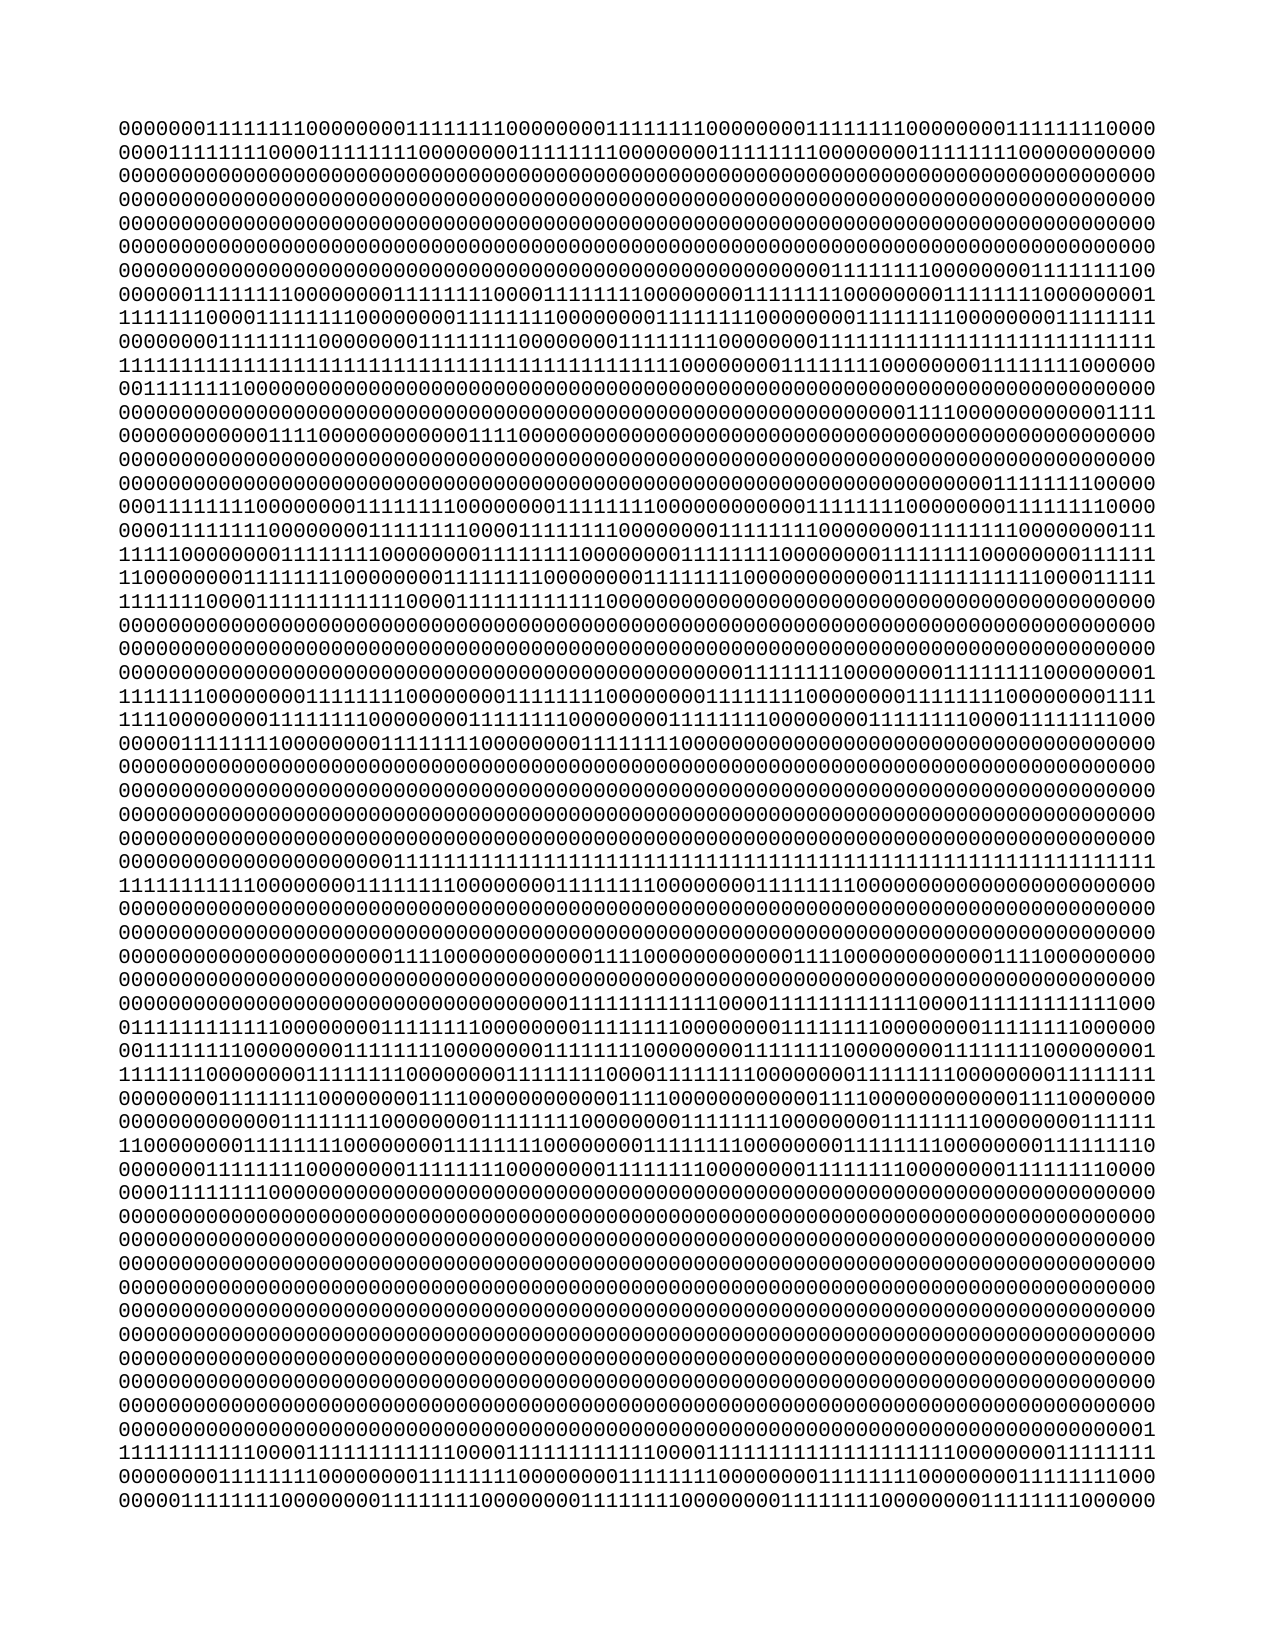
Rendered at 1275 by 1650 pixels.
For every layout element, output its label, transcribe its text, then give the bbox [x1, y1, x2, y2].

text 0000000111111110000000011111111000000001111111100000000111111110000000011111111000000001111111100001111111100000000111111110000000011111111000000001111111100000000000000000000000000000000000000000000000000000000000000000000000000000000000000000000000000000000000000000000000000000000000000000000000000000000000000000000000000000000000000000000000000000000000000000000000000000000000000000000000000000000000000000000000000000000000000000000000000000000000000000000000000000000000000000000000000000000000000000000000000000000000000000000000000000000000000001111111100000000111111110000000011111111000000001111111100001111111100000000111111110000000011111111000000001111111100001111111100000000111111110000000011111111000000001111111100000000111111110000000011111111000000001111111100000000111111110000000011111111111111111111111111111111111111111111111111111111111111111111111100000000111111110000000011111111000000001111111100000000000000000000000000000000000000000000000000000000000000000000000000000000000000000000000000000000000000000000000000000000000000001111000000000000111100000000000011110000000000001111000000000000000000000000000000000000000000000000000000000000000000000000000000000000000000000000000000000000000000000000000000000000000000000000000000000000000000000000000000000000000000000000000000000000111111110000000011111111000000001111111100000000111111110000000000001111111100000000111111110000000011111111000000001111111100001111111100000000111111110000000011111111000000001111111100000000111111110000000011111111000000001111111100000000111111110000000011111111000000001111111100000000111111110000000011111111000000000000111111111111000011111111111100001111111111110000111111111111000000000000000000000000000000000000000000000000000000000000000000000000000000000000000000000000000000000000000000000000000000000000000000000000000000000000000000000000000000000000000000000000000000000000000000000000000000000000000000000000000000000000000000001111111100000000111111110000000011111111000000001111111100000000111111110000000011111111000000001111111100000000111111110000000011111111000000001111111100000000111111110000000011111111000011111111000000001111111100000000111111110000000011111111000000000000000000000000000000000000000000000000000000000000000000000000000000000000000000000000000000000000000000000000000000000000000000000000000000000000000000000000000000000000000000000000000000000000000000000000000000000000000000000000000000000000000000000000000000000000000000000000000000000000000000000000000000000000000000000000000000000000000000000000000000000000000000000000000000001111111111111111111111111111111111111111111111111111111111111111111111110000000011111111000000001111111100000000111111110000000000000000000000000000000000000000000000000000000000000000000000000000000000000000000000000000000000000000000000000000000000000000000000000000000000000000000000000000000000000000000000000000000000000000000011110000000000001111000000000000111100000000000011110000000000000000000000000000000000000000000000000000000000000000000000000000000000000000000000000000000000000000000000000000000011111111111100001111111111110000111111111111000011111111111100000000111111110000000011111111000000001111111100000000111111110000000011111111000000001111111100000000111111110000000011111111000000001111111100000000111111110000000011111111000000001111111100001111111100000000111111110000000011111111000000001111111100000000111100000000000011110000000000001111000000000000111100000000000000000000111111110000000011111111000000001111111100000000111111110000000011111111000000001111111100000000111111110000000011111111000000001111111100000000111111110000000011111111000000001111111100000000111111110000000011111111000000001111111100000000111111110000000000000000000000000000000000000000000000000000000000000000000000000000000000000000000000000000000000000000000000000000000000000000000000000000000000000000000000000000000000000000000000000000000000000000000000000000000000000000000000000000000000000000000000000000000000000000000000000000000000000000000000000000000000000000000000000000000000000000000000000000000000000000000000000000000000000000000000000000000000000000000000000000000000000000000000000000000000000000000000000000000000000000000000000000000000000000000000000000000000000000000000000000000000000000000000000000000000000000000000000000000000000000000000000000000000000000000000000000000000000000000000000000000000000000000000000000000000000000000000000000000000000000000000000000000000000000000000000000000000000000000000000000000000000000000000000000000000000000000000000000000000000000000000000000000000000000000000000000000000001111111111110000111111111111000011111111111100001111111111111111111100000000111111110000000011111111000000001111111100000000111111110000000011111111000000001111111100000000111111110000000011111111000000001111111100000000111111110000000011111111000000 [118, 118, 1157, 1513]
